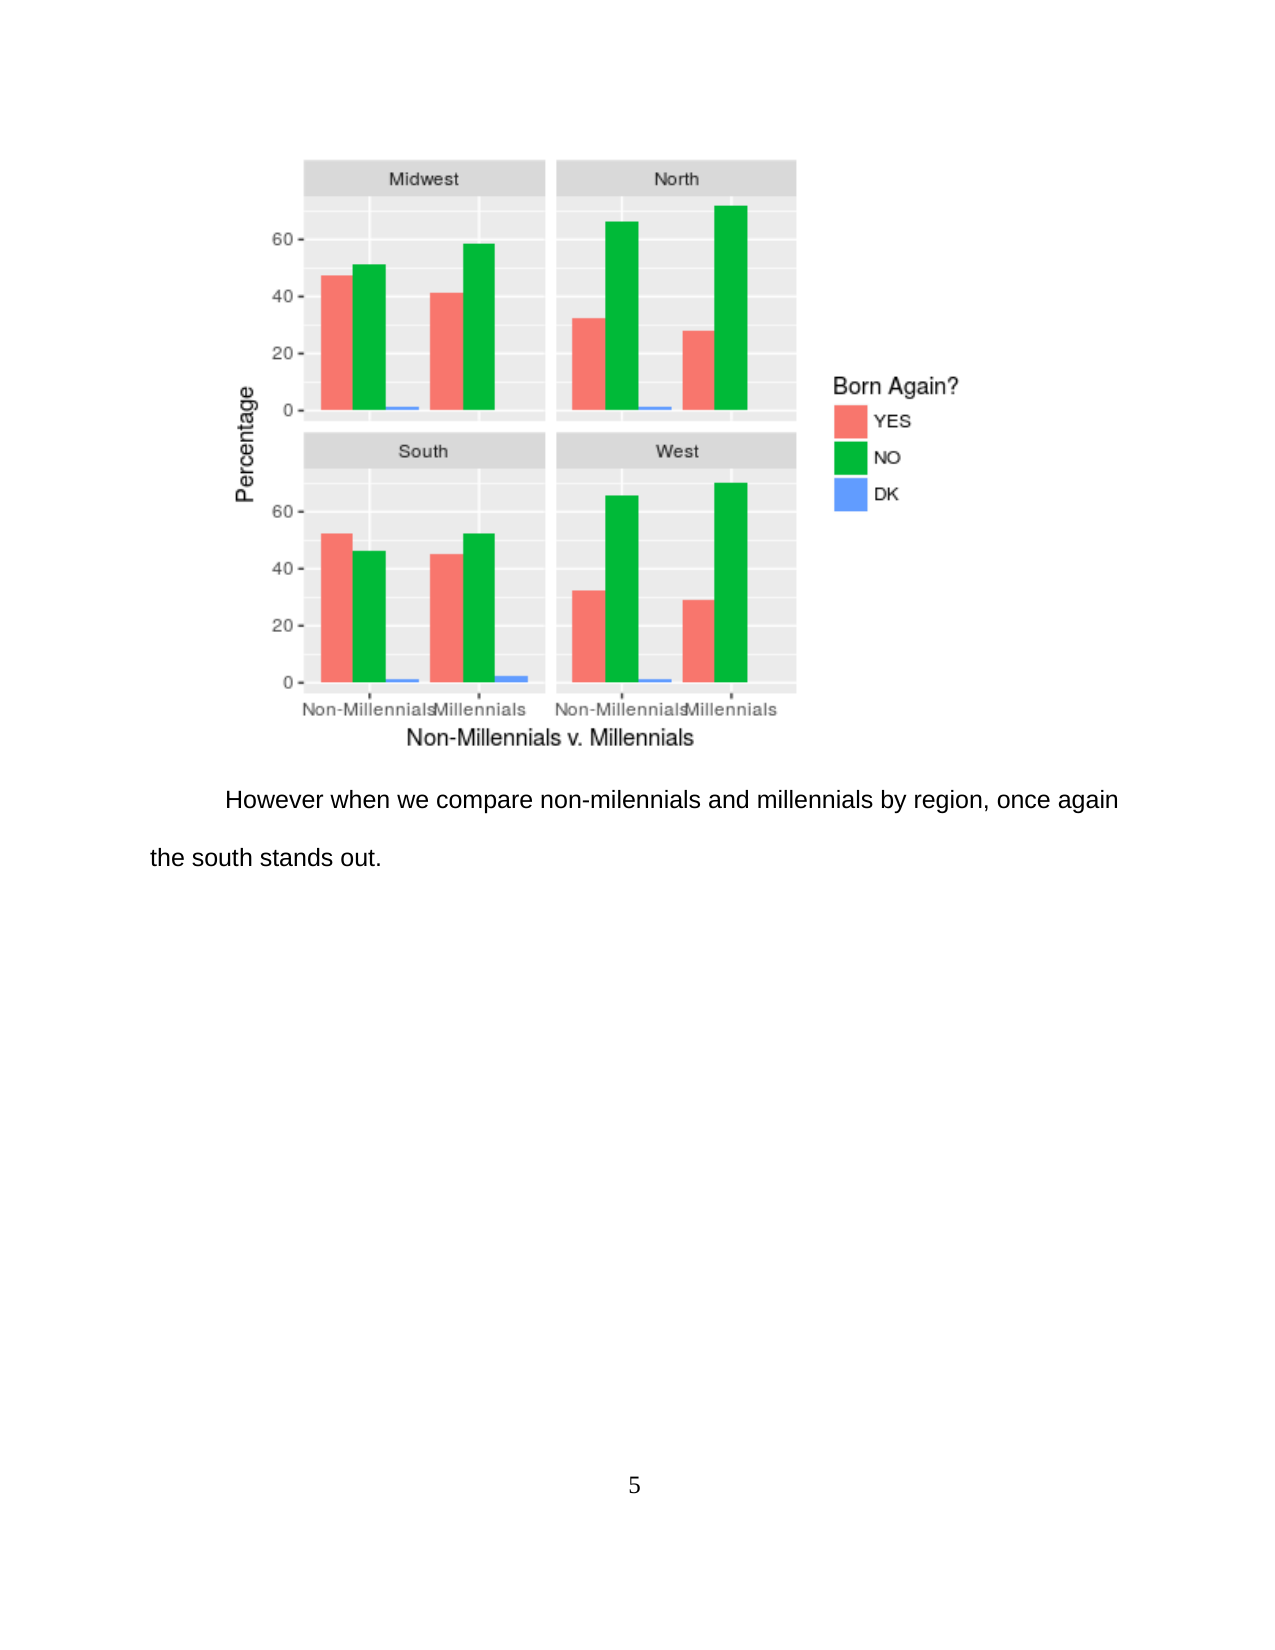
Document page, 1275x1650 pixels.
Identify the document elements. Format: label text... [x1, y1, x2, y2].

picture [225, 150, 983, 757]
text However when we compare non-milennials and millennials by region, once again the south stands out. [150, 785, 1125, 871]
